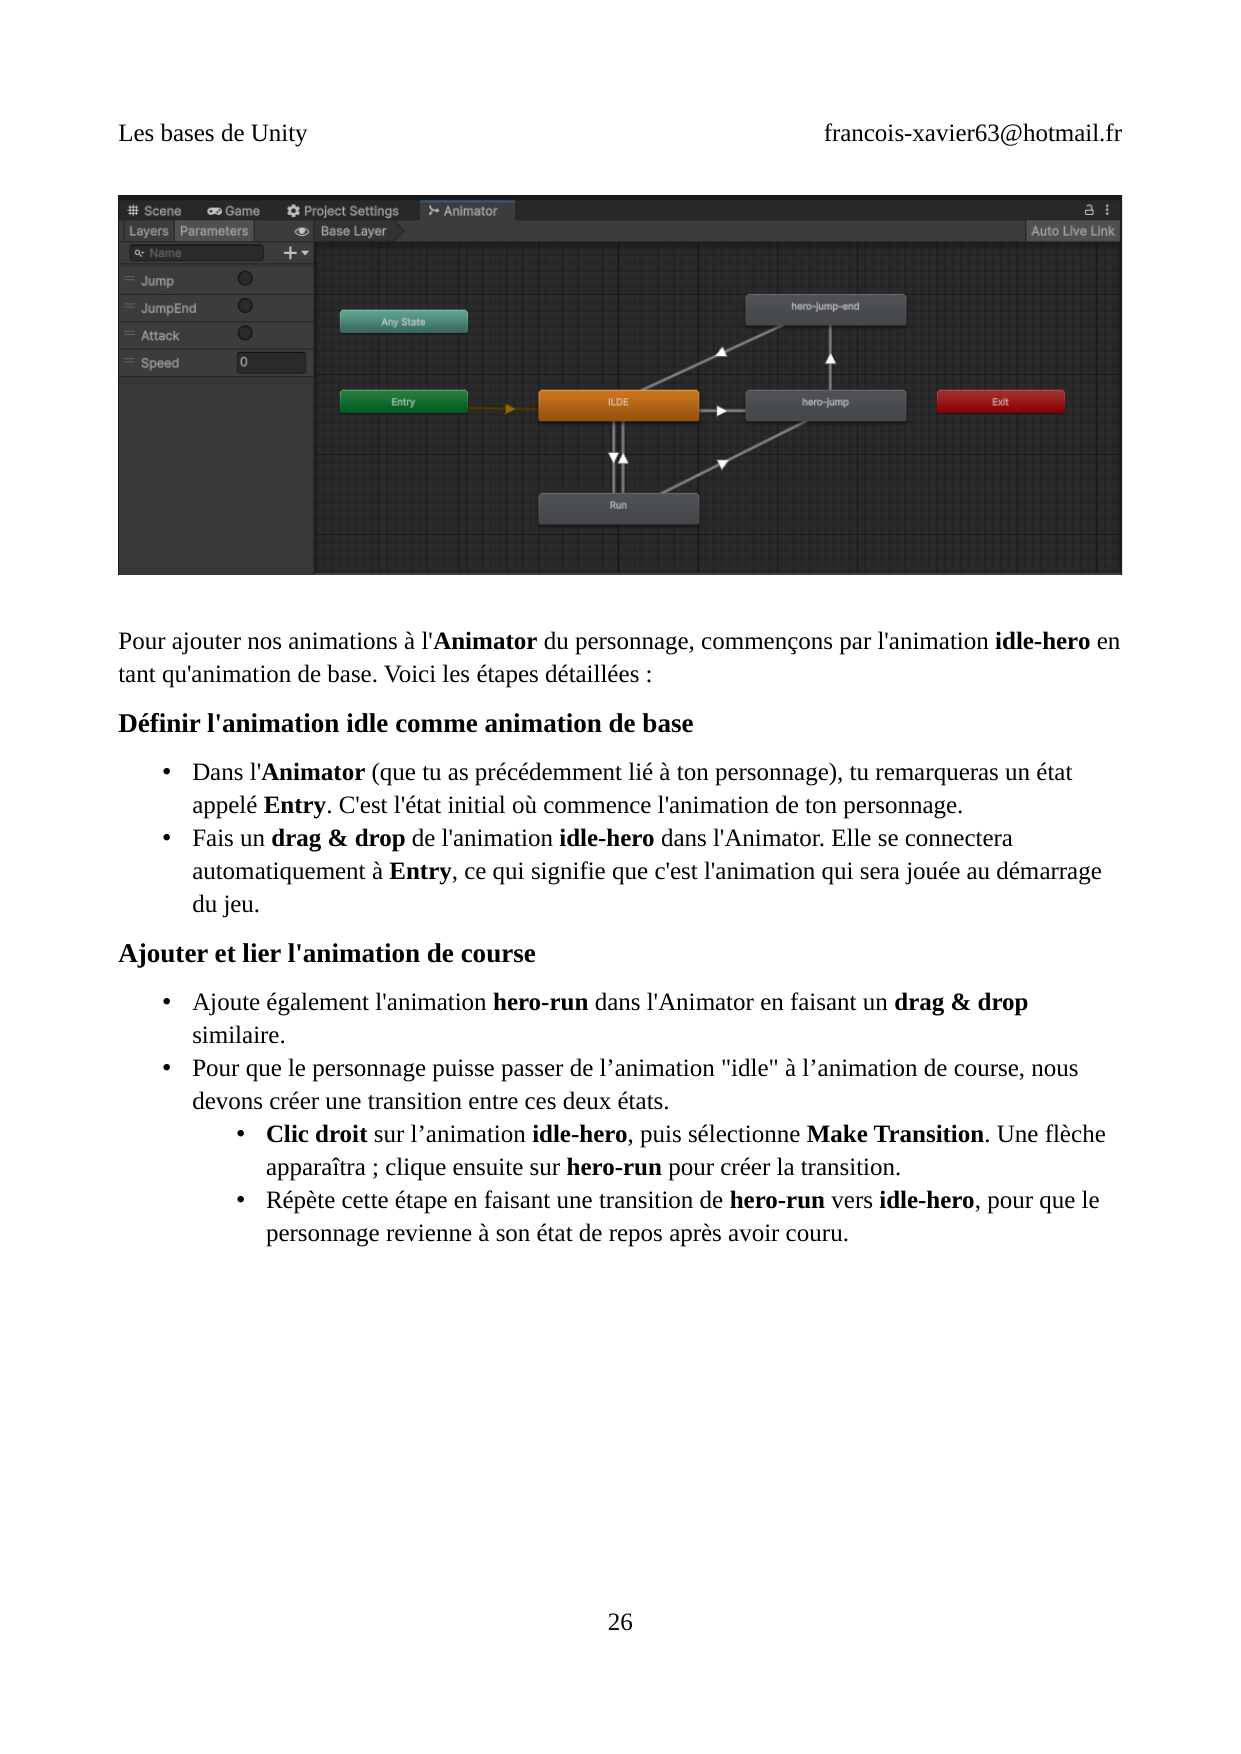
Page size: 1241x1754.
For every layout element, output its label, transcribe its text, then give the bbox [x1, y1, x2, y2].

picture [118, 195, 1123, 575]
list Pour que le personnage puisse passer de l’animation "idle" à l’animation de course, nous devons créer une transition entre ces deux états. [162, 1053, 1122, 1115]
list Répète cette étape en faisant une transition de hero-run vers idle-hero, pour que le personnage revienne à son état de repos après avoir couru. [236, 1185, 1122, 1247]
list Ajoute également l'animation hero-run dans l'Animator en faisant un drag & drop similaire. [162, 987, 1122, 1049]
list Clic droit sur l’animation idle-hero, puis sélectionne Make Transition. Une flèche apparaîtra ; clique ensuite sur hero-run pour créer la transition. [236, 1119, 1122, 1181]
text Ajouter et lier l'animation de course [118, 937, 1122, 968]
text Pour ajouter nos animations à l'Animator du personnage, commençons par l'animation idle-hero en tant qu'animation de base. Voici les étapes détaillées : [118, 626, 1122, 688]
text Définir l'animation idle comme animation de base [118, 707, 1122, 738]
list Dans l'Animator (que tu as précédemment lié à ton personnage), tu remarqueras un état appelé Entry. C'est l'état initial où commence l'animation de ton personnage. [162, 757, 1122, 819]
list Fais un drag & drop de l'animation idle-hero dans l'Animator. Elle se connectera automatiquement à Entry, ce qui signifie que c'est l'animation qui sera jouée au démarrage du jeu. [162, 823, 1122, 918]
